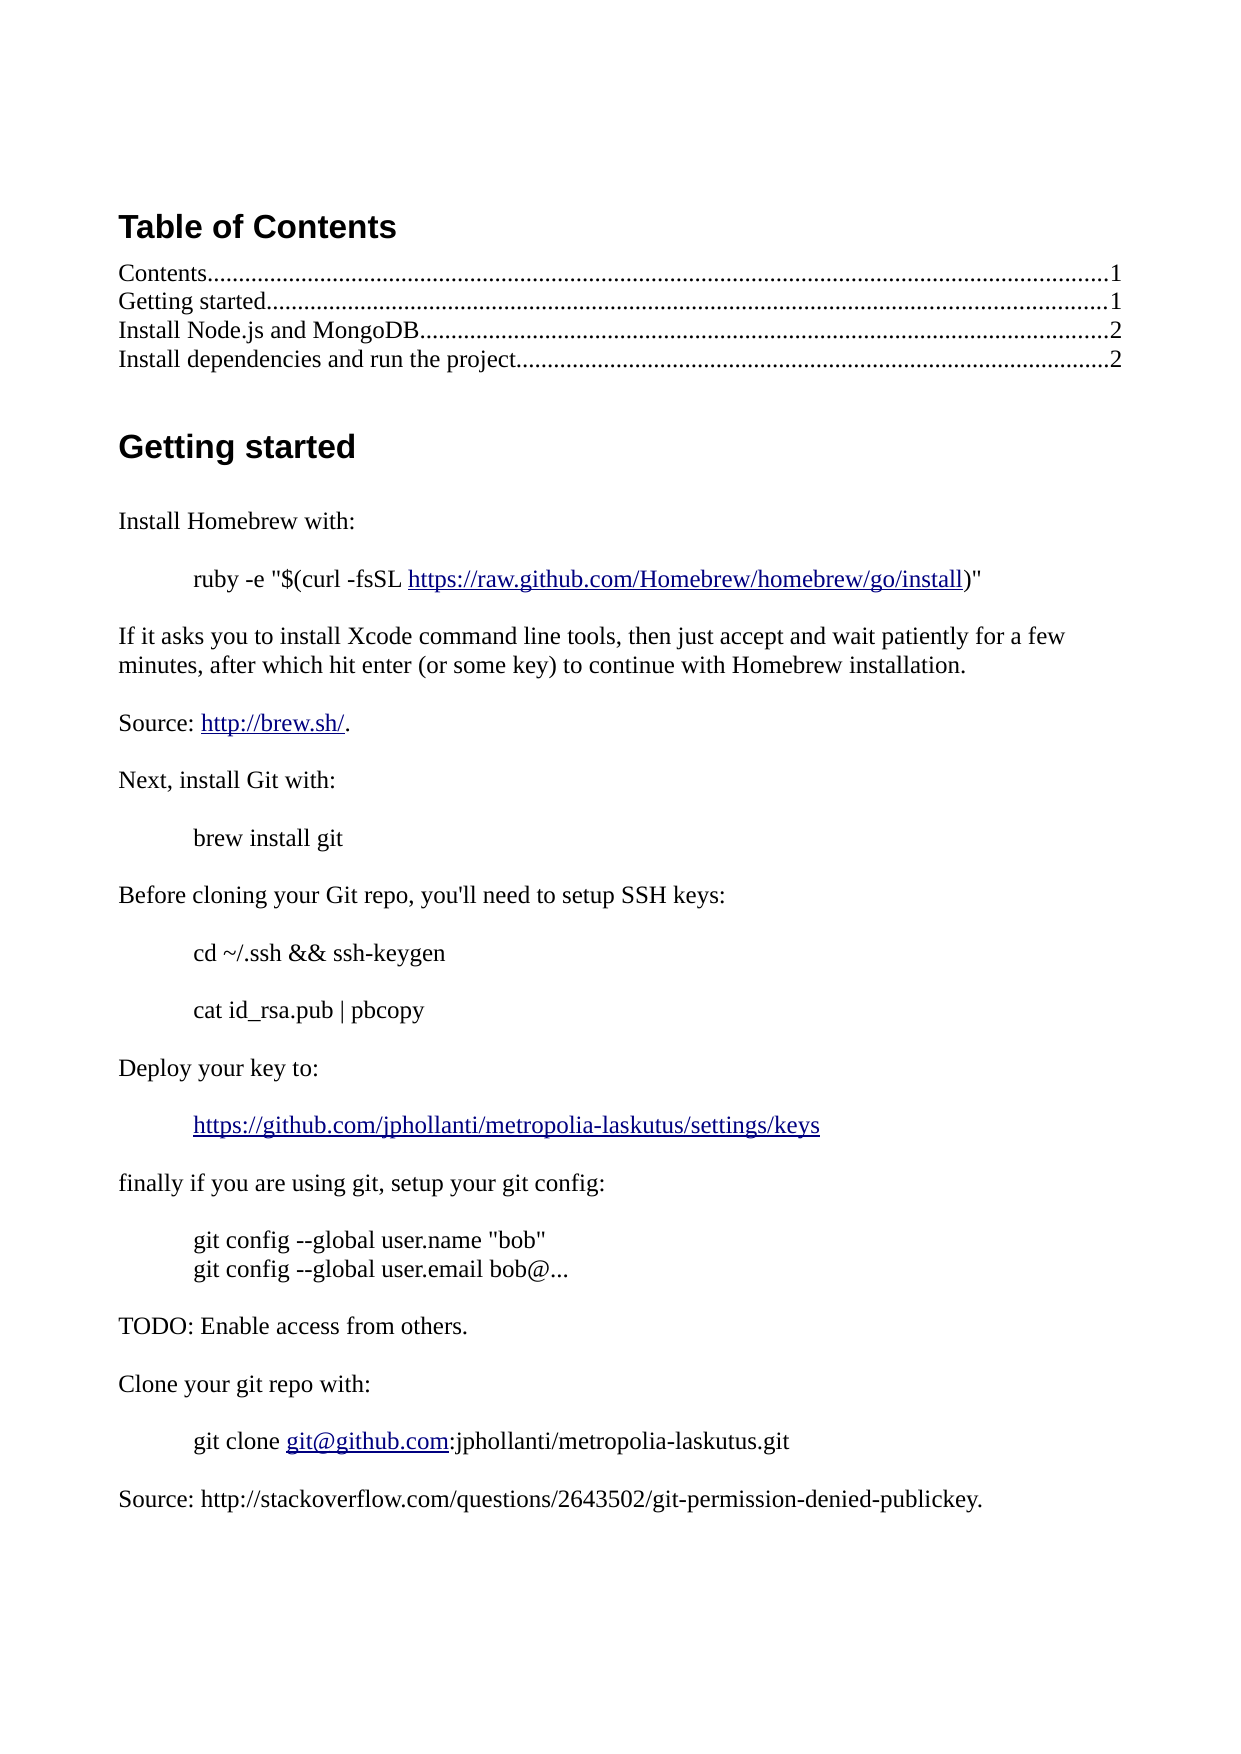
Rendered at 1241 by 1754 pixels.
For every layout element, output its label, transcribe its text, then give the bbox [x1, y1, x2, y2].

subtitle Table of Contents [118, 207, 1122, 245]
text cat id_rsa.pub | pbcopy [118, 995, 1122, 1024]
text cd ~/.ssh && ssh-keygen [118, 938, 1122, 966]
text git clone git@github.com:jphollanti/metropolia-laskutus.git [118, 1426, 1122, 1455]
text TODO: Enable access from others. [118, 1311, 1122, 1340]
text ruby -e "$(curl -fsSL https://raw.github.com/Homebrew/homebrew/go/install)" [118, 564, 1122, 593]
text git config --global user.email bob@... [118, 1254, 1122, 1283]
text Source: http://stackoverflow.com/questions/2643502/git-permission-denied-publickey. [118, 1484, 1122, 1513]
text Install dependencies and run the project 2 [118, 344, 1122, 373]
text git config --global user.name "bob" [118, 1225, 1122, 1254]
text Clone your git repo with: [118, 1369, 1122, 1398]
text finally if you are using git, setup your git config: [118, 1168, 1122, 1196]
text Next, install Git with: [118, 765, 1122, 794]
text brew install git [118, 823, 1122, 851]
text Before cloning your Git repo, you'll need to setup SSH keys: [118, 880, 1122, 909]
subtitle Getting started [118, 426, 1122, 465]
text Source: http://brew.sh/. [118, 708, 1122, 736]
text If it asks you to install Xcode command line tools, then just accept and wait patiently for a few minutes, after which hit enter (or some key) to continue with Homebrew installation. [118, 621, 1122, 679]
text Contents 1 [118, 258, 1122, 286]
text Install Node.js and MongoDB 2 [118, 315, 1122, 344]
text https://github.com/jphollanti/metropolia-laskutus/settings/keys [118, 1110, 1122, 1139]
text Deploy your key to: [118, 1053, 1122, 1081]
text Install Homebrew with: [118, 506, 1122, 535]
text Getting started 1 [118, 286, 1122, 315]
